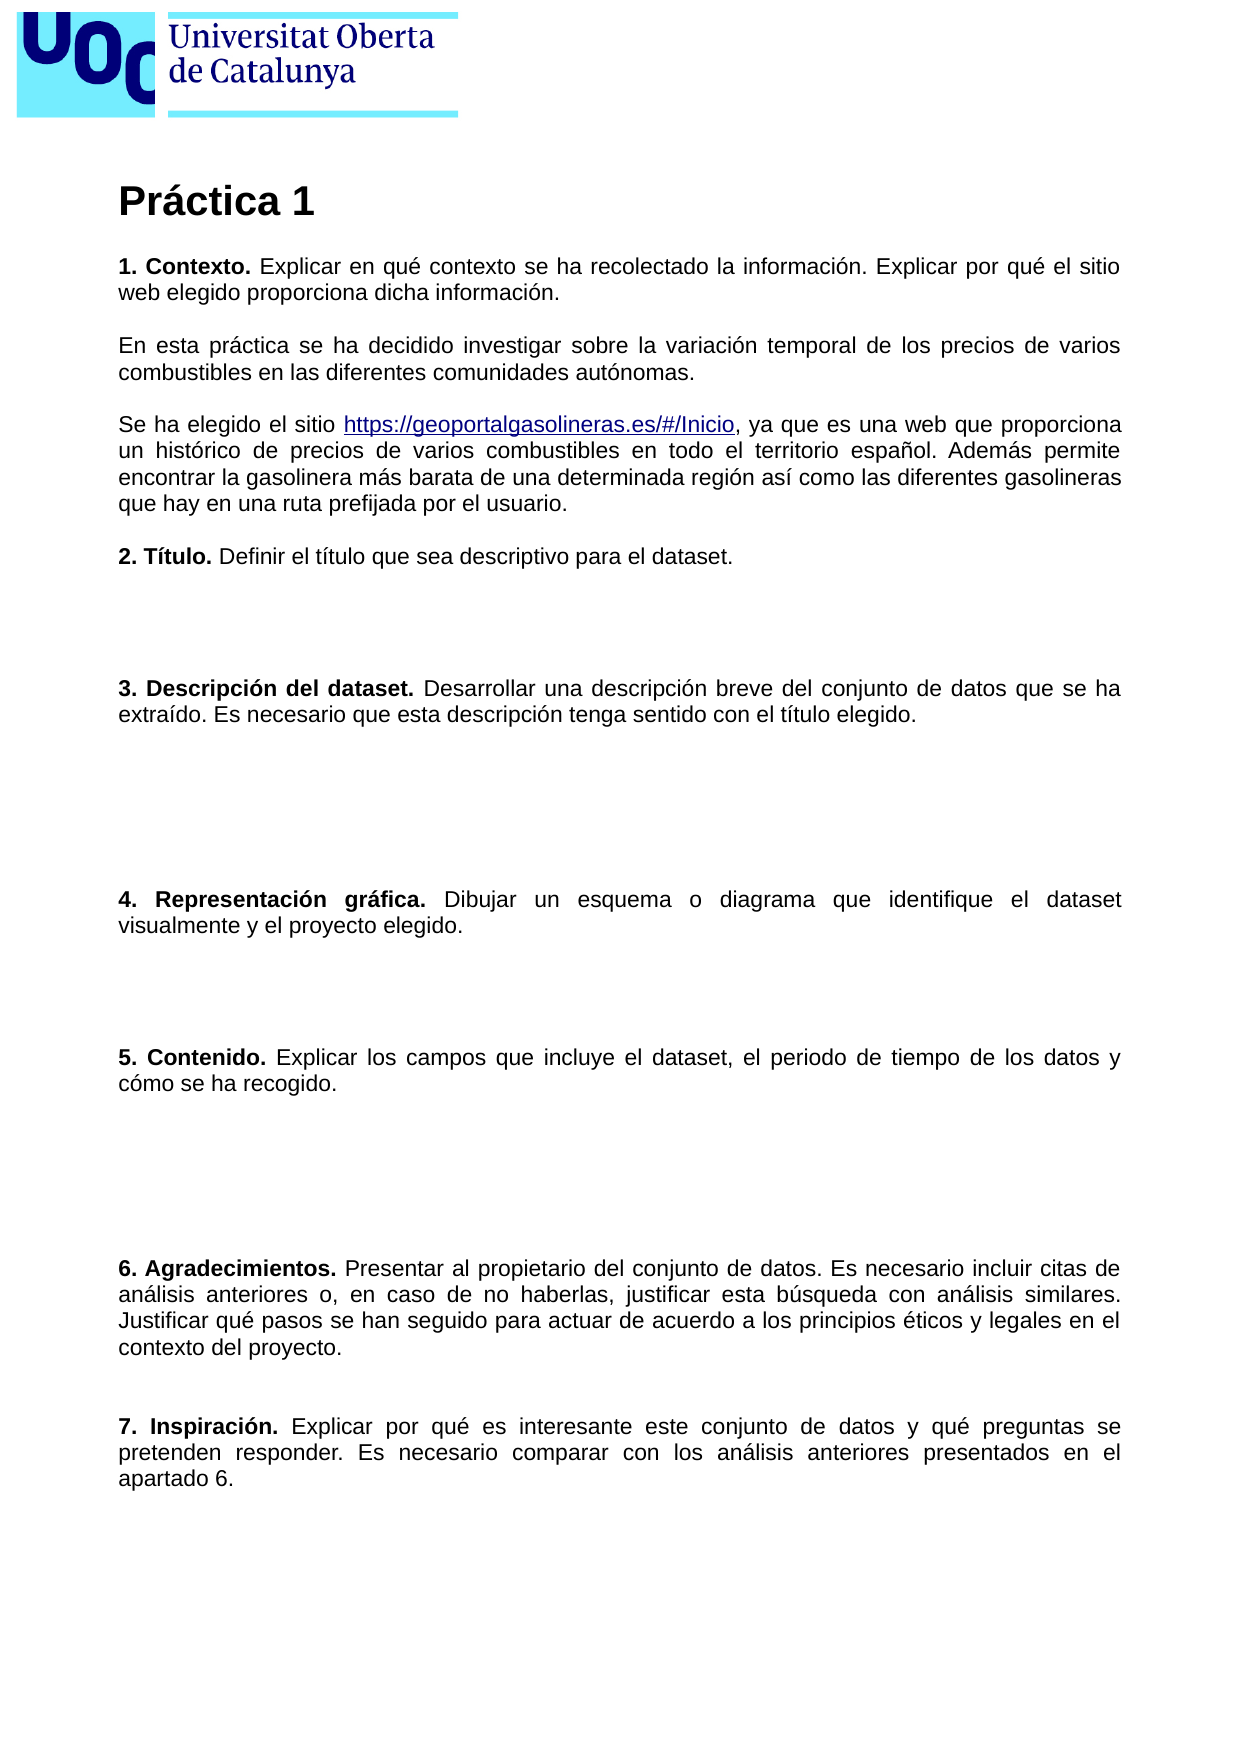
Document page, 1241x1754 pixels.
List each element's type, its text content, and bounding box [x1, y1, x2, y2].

picture [9, 6, 465, 124]
text 1. Contexto. Explicar en qué contexto se ha recolectado la información. Explicar por qué el sitio web elegido proporciona dicha información. [118, 253, 1122, 306]
text 5. Contenido. Explicar los campos que incluye el dataset, el periodo de tiempo de los datos y cómo se ha recogido. [118, 1044, 1122, 1096]
text 4. Representación gráfica. Dibujar un esquema o diagrama que identifique el dataset visualmente y el proyecto elegido. [118, 886, 1122, 938]
text Se ha elegido el sitio https://geoportalgasolineras.es/#/Inicio, ya que es una web que proporciona un histórico de precios de varios combustibles en todo el territorio español. Además permite encontrar la gasolinera más barata de una determinada región así como las diferentes gasolineras que hay en una ruta prefijada por el usuario. [118, 411, 1122, 517]
text 7. Inspiración. Explicar por qué es interesante este conjunto de datos y qué preguntas se pretenden responder. Es necesario comparar con los análisis anteriores presentados en el apartado 6. [118, 1413, 1122, 1492]
text Práctica 1 [118, 176, 1122, 224]
text En esta práctica se ha decidido investigar sobre la variación temporal de los precios de varios combustibles en las diferentes comunidades autónomas. [118, 332, 1122, 385]
text 3. Descripción del dataset. Desarrollar una descripción breve del conjunto de datos que se ha extraído. Es necesario que esta descripción tenga sentido con el título elegido. [118, 675, 1122, 727]
text 2. Título. Definir el título que sea descriptivo para el dataset. [118, 543, 1122, 569]
text 6. Agradecimientos. Presentar al propietario del conjunto de datos. Es necesario incluir citas de análisis anteriores o, en caso de no haberlas, justificar esta búsqueda con análisis similares. Justificar qué pasos se han seguido para actuar de acuerdo a los principios éticos y legales en el contexto del proyecto. [118, 1254, 1122, 1360]
